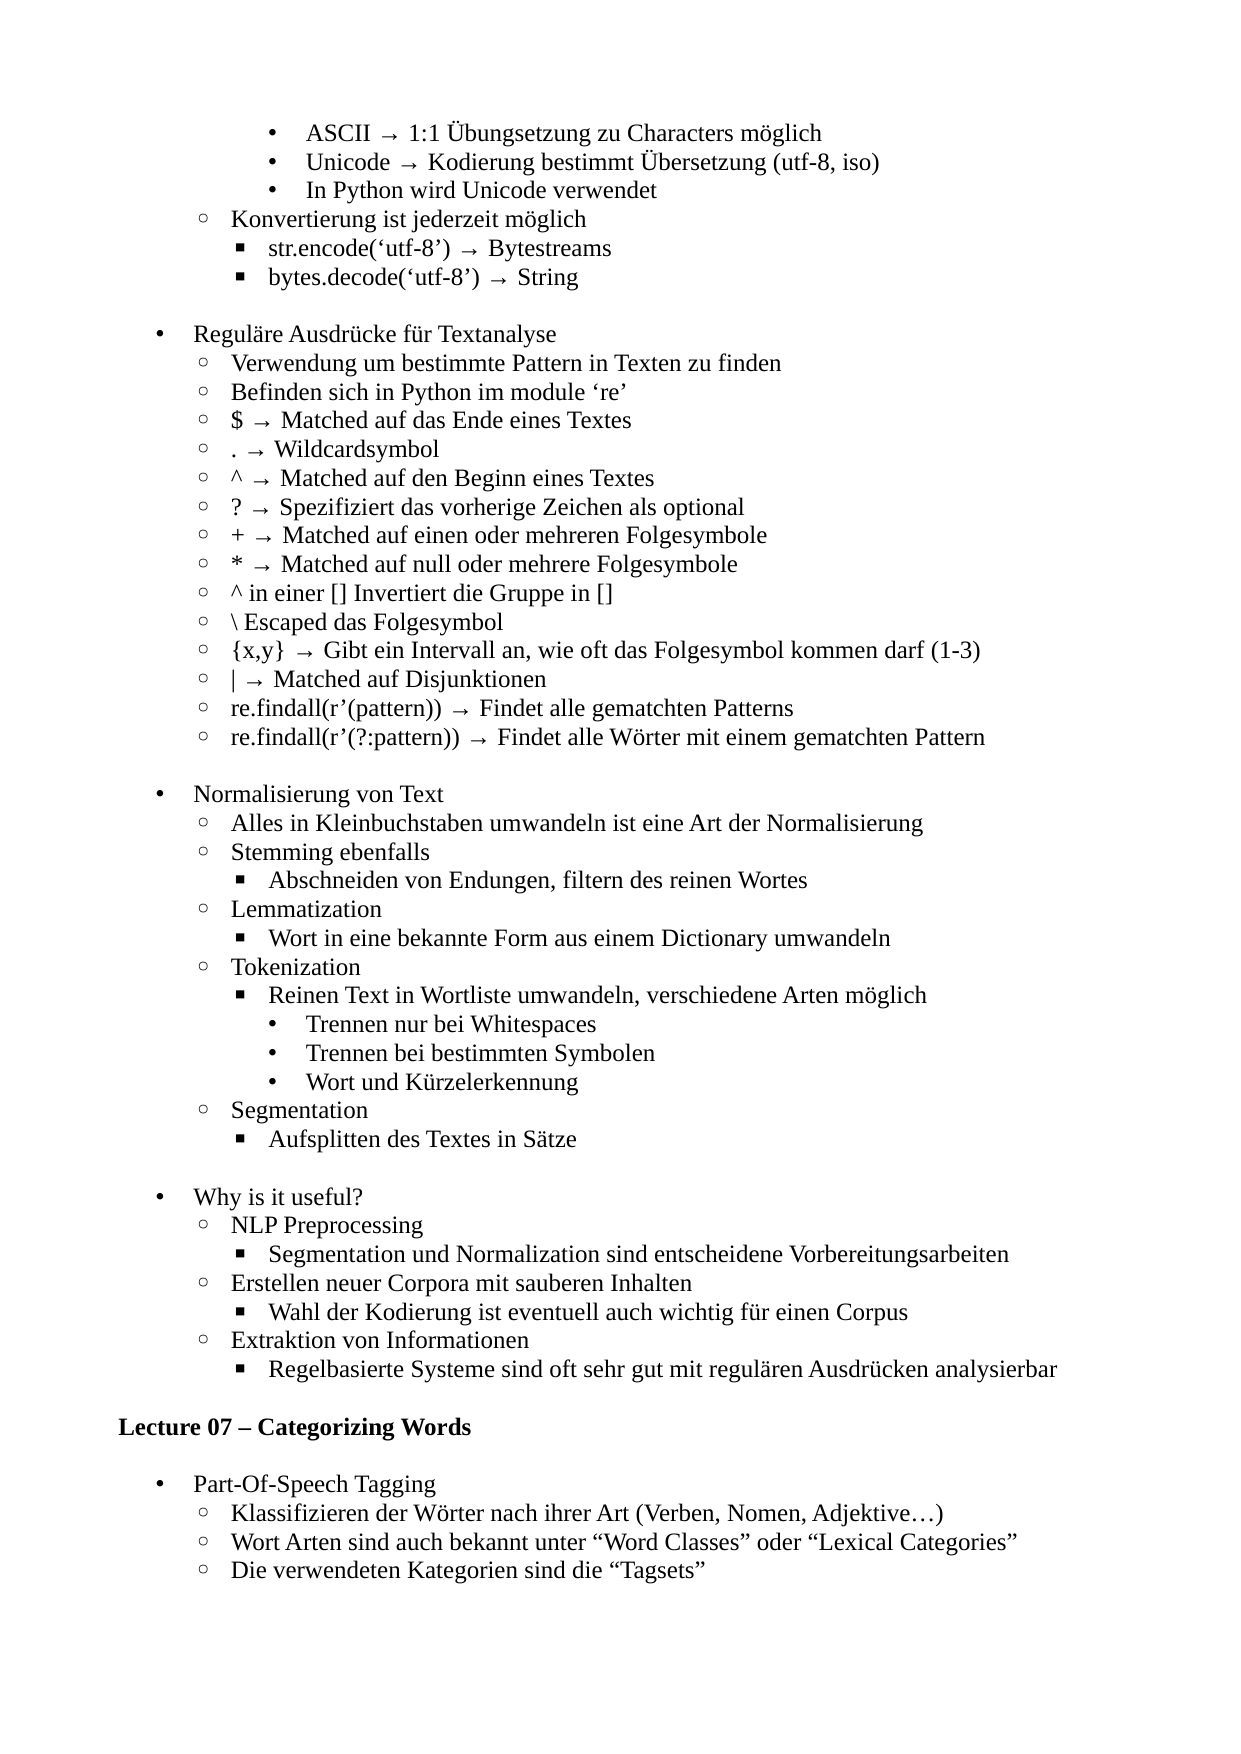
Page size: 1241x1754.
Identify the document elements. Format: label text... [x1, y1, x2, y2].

list Why is it useful? [156, 1182, 1122, 1211]
list Klassifizieren der Wörter nach ihrer Art (Verben, Nomen, Adjektive…) [193, 1498, 1122, 1527]
list ^ in einer [] Invertiert die Gruppe in [] [193, 578, 1122, 607]
list + → Matched auf einen oder mehreren Folgesymbole [193, 521, 1122, 549]
list Lemmatization [193, 894, 1122, 923]
list Stemming ebenfalls [193, 837, 1122, 866]
list * → Matched auf null oder mehrere Folgesymbole [193, 549, 1122, 578]
list Verwendung um bestimmte Pattern in Texten zu finden [193, 348, 1122, 377]
list ? → Spezifiziert das vorherige Zeichen als optional [193, 492, 1122, 521]
list re.findall(r’(pattern)) → Findet alle gematchten Patterns [193, 693, 1122, 722]
list ASCII → 1:1 Übungsetzung zu Characters möglich [268, 118, 1122, 147]
list Normalisierung von Text [156, 779, 1122, 808]
list Reguläre Ausdrücke für Textanalyse [156, 319, 1122, 348]
list Die verwendeten Kategorien sind die “Tagsets” [193, 1556, 1122, 1584]
list bytes.decode(‘utf-8’) → String [231, 262, 1122, 291]
text Lecture 07 – Categorizing Words [118, 1412, 1122, 1441]
list Wort Arten sind auch bekannt unter “Word Classes” oder “Lexical Categories” [193, 1527, 1122, 1556]
list Segmentation und Normalization sind entscheidene Vorbereitungsarbeiten [231, 1239, 1122, 1268]
list Trennen nur bei Whitespaces [268, 1009, 1122, 1038]
list | → Matched auf Disjunktionen [193, 664, 1122, 693]
list Reinen Text in Wortliste umwandeln, verschiedene Arten möglich [231, 981, 1122, 1009]
list Trennen bei bestimmten Symbolen [268, 1038, 1122, 1067]
list ^ → Matched auf den Beginn eines Textes [193, 463, 1122, 492]
list Unicode → Kodierung bestimmt Übersetzung (utf-8, iso) [268, 147, 1122, 176]
list \ Escaped das Folgesymbol [193, 607, 1122, 636]
list Wort in eine bekannte Form aus einem Dictionary umwandeln [231, 923, 1122, 952]
list Wahl der Kodierung ist eventuell auch wichtig für einen Corpus [231, 1297, 1122, 1326]
list Befinden sich in Python im module ‘re’ [193, 377, 1122, 406]
list Konvertierung ist jederzeit möglich [193, 204, 1122, 233]
list $ → Matched auf das Ende eines Textes [193, 406, 1122, 434]
list In Python wird Unicode verwendet [268, 176, 1122, 204]
list str.encode(‘utf-8’) → Bytestreams [231, 233, 1122, 262]
list Extraktion von Informationen [193, 1326, 1122, 1354]
list Tokenization [193, 952, 1122, 981]
list re.findall(r’(?:pattern)) → Findet alle Wörter mit einem gematchten Pattern [193, 722, 1122, 751]
list Wort und Kürzelerkennung [268, 1067, 1122, 1096]
list Erstellen neuer Corpora mit sauberen Inhalten [193, 1268, 1122, 1297]
list Part-Of-Speech Tagging [156, 1469, 1122, 1498]
list NLP Preprocessing [193, 1211, 1122, 1239]
list Segmentation [193, 1096, 1122, 1124]
list . → Wildcardsymbol [193, 434, 1122, 463]
list Regelbasierte Systeme sind oft sehr gut mit regulären Ausdrücken analysierbar [231, 1354, 1122, 1383]
list Alles in Kleinbuchstaben umwandeln ist eine Art der Normalisierung [193, 808, 1122, 837]
list Abschneiden von Endungen, filtern des reinen Wortes [231, 866, 1122, 894]
list {x,y} → Gibt ein Intervall an, wie oft das Folgesymbol kommen darf (1-3) [193, 636, 1122, 664]
list Aufsplitten des Textes in Sätze [231, 1124, 1122, 1153]
